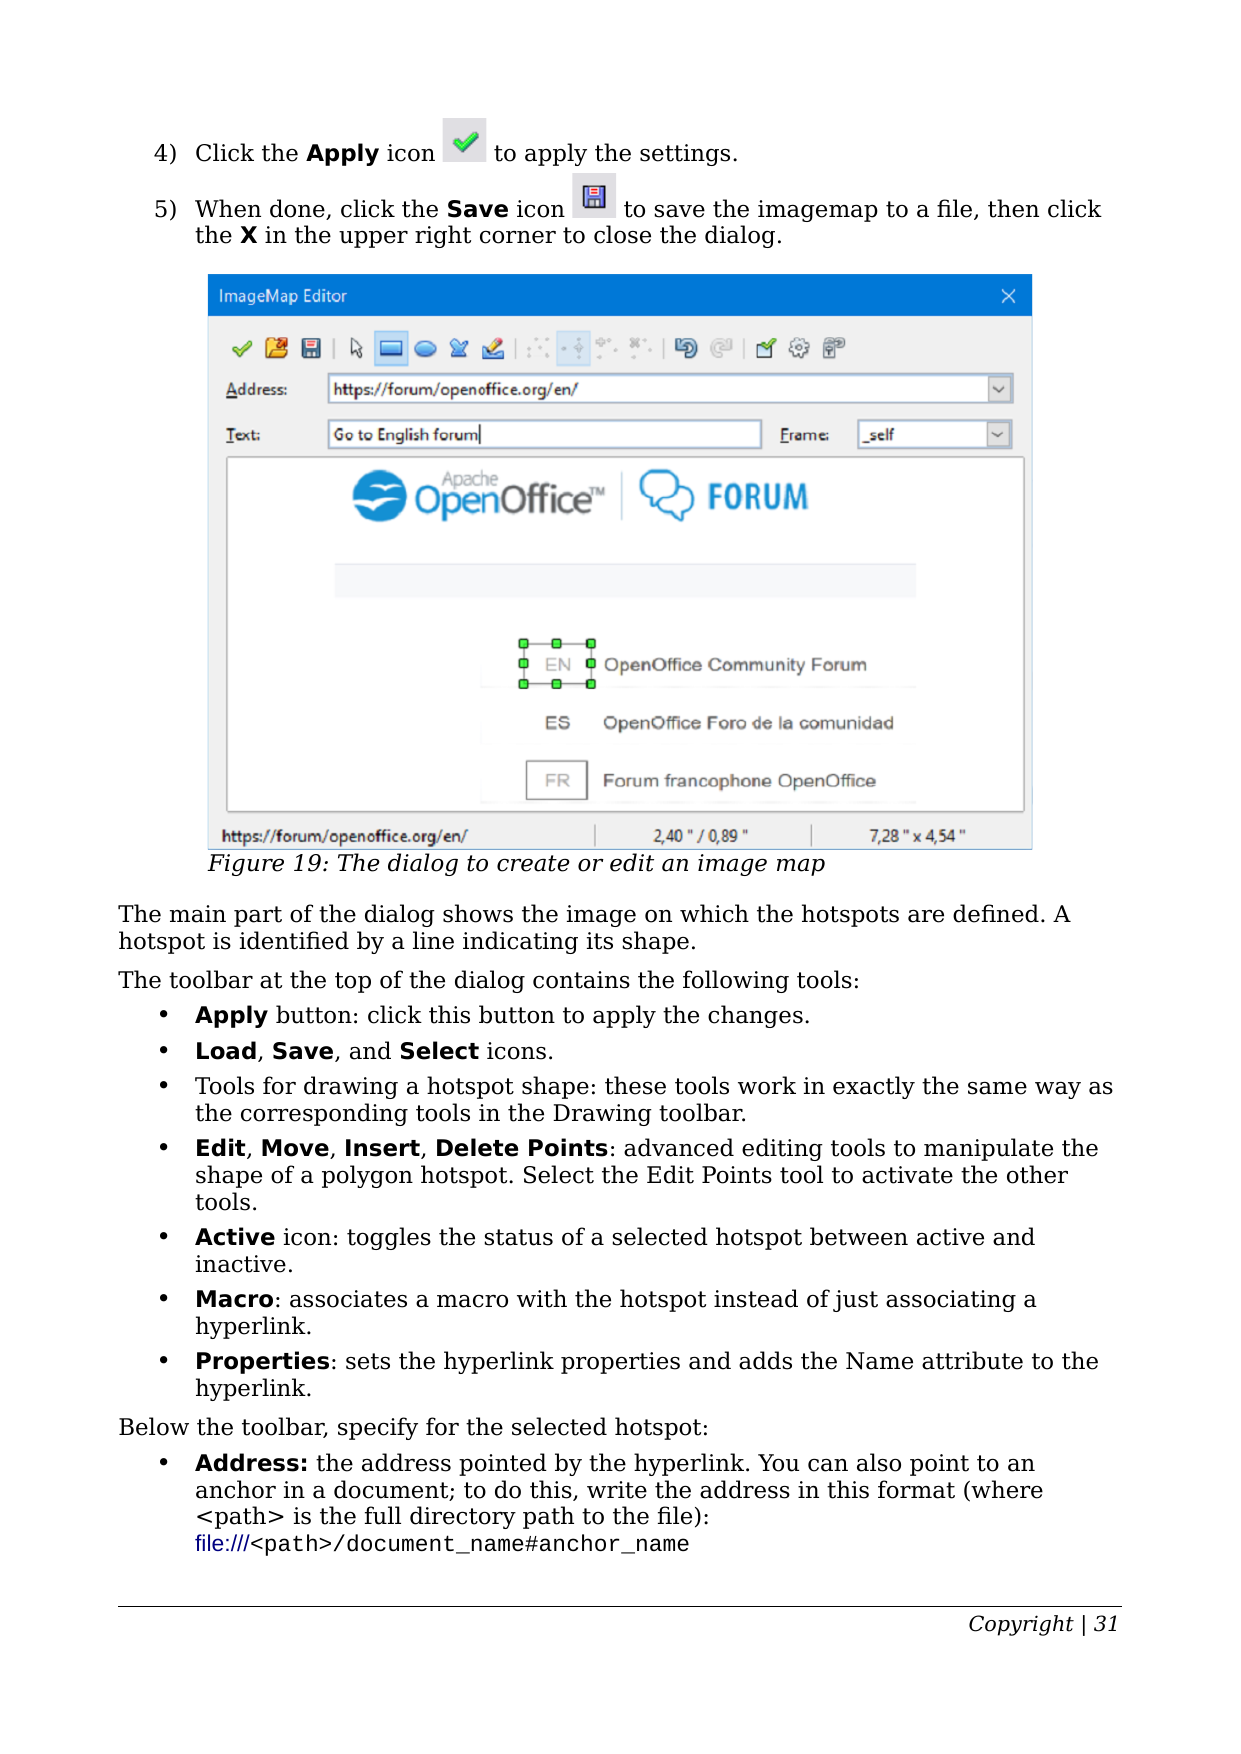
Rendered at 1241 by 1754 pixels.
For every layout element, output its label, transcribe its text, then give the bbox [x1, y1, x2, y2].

list Click the Apply icon to apply the settings. [177, 118, 1122, 167]
text The main part of the dialog shows the image on which the hotspots are defined. A hotspot is identified by a line indicating its shape. [118, 902, 1122, 955]
list Address: the address pointed by the hyperlink. You can also point to an anchor in a document; to do this, write the address in this format (where <path> is the full directory path to the file): file:///<path>/document_name#anchor_name [156, 1448, 1122, 1558]
list Tools for drawing a hotspot shape: these tools work in exactly the same way as the corresponding tools in the Drawing toolbar. [156, 1071, 1122, 1127]
picture [572, 173, 617, 218]
list Macro: associates a macro with the hotspot instead of just associating a hyperlink. [156, 1284, 1122, 1340]
picture [442, 118, 487, 162]
list When done, click the Save icon to save the imagemap to a file, then click the X in the upper right corner to close the dialog. [177, 173, 1122, 249]
list Properties: sets the hyperlink properties and adds the Name attribute to the hyperlink. [156, 1346, 1122, 1402]
list Apply button: click this button to apply the changes. [156, 1001, 1122, 1030]
text Figure 19: The dialog to create or edit an image map [208, 850, 1032, 876]
list Below the toolbar, specify for the selected hotspot: [118, 1414, 1122, 1441]
picture [207, 274, 1033, 850]
list Active icon: toggles the status of a selected hotspot between active and inactive. [156, 1222, 1122, 1278]
list Load, Save, and Select icons. [156, 1036, 1122, 1065]
list The toolbar at the top of the dialog contains the following tools: [118, 967, 1122, 994]
list Edit, Move, Insert, Delete Points: advanced editing tools to manipulate the shape of a polygon hotspot. Select the Edit Points tool to activate the other tools. [156, 1133, 1122, 1216]
